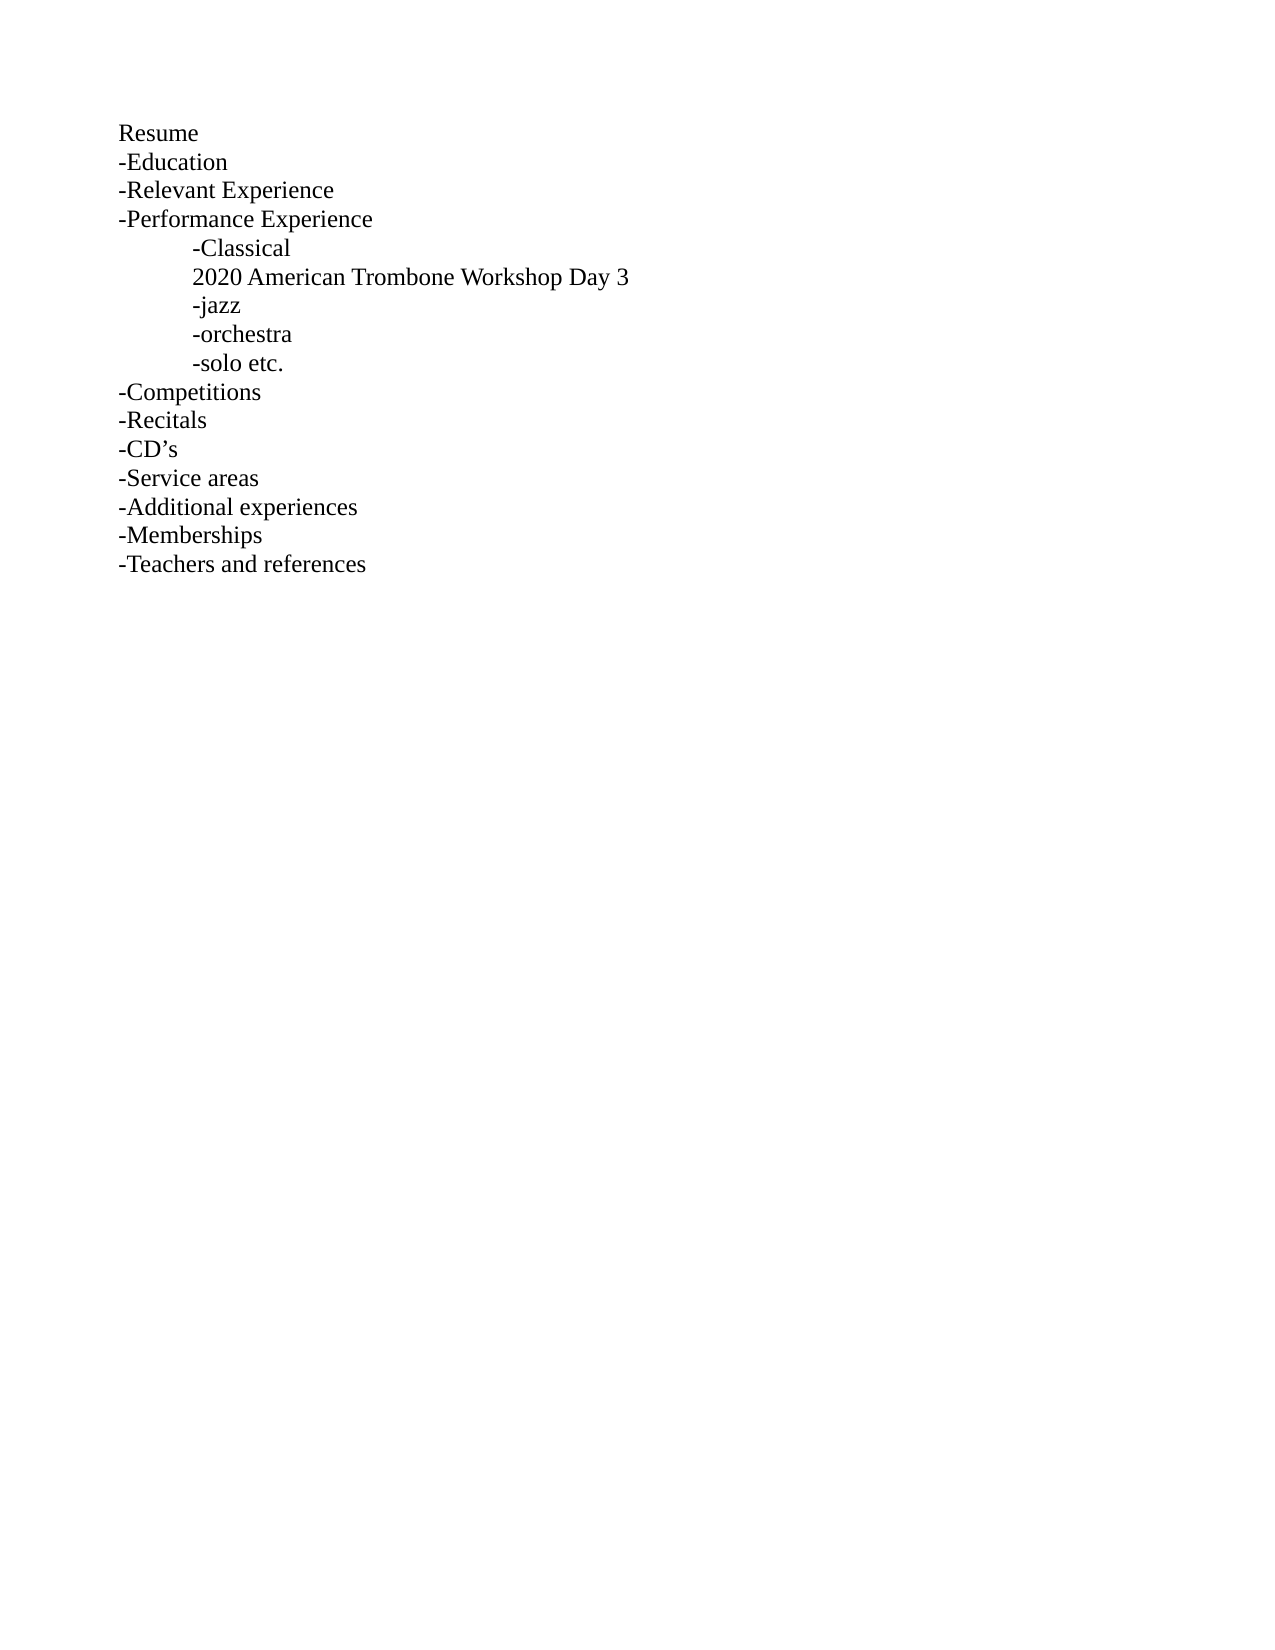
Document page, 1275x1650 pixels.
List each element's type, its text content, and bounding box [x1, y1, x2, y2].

text -solo etc. [118, 348, 1157, 377]
text -jazz [118, 291, 1157, 319]
text -Teachers and references [118, 549, 1157, 578]
text -Competitions [118, 377, 1157, 406]
text -Performance Experience [118, 204, 1157, 233]
text -Memberships [118, 521, 1157, 549]
text 2020 American Trombone Workshop Day 3 [118, 262, 1157, 291]
text -Education [118, 147, 1157, 176]
text -orchestra [118, 319, 1157, 348]
text -Service areas [118, 463, 1157, 492]
text -CD’s [118, 434, 1157, 463]
text -Recitals [118, 406, 1157, 434]
text -Relevant Experience [118, 176, 1157, 204]
text Resume [118, 118, 1157, 147]
text -Additional experiences [118, 492, 1157, 521]
text -Classical [118, 233, 1157, 262]
